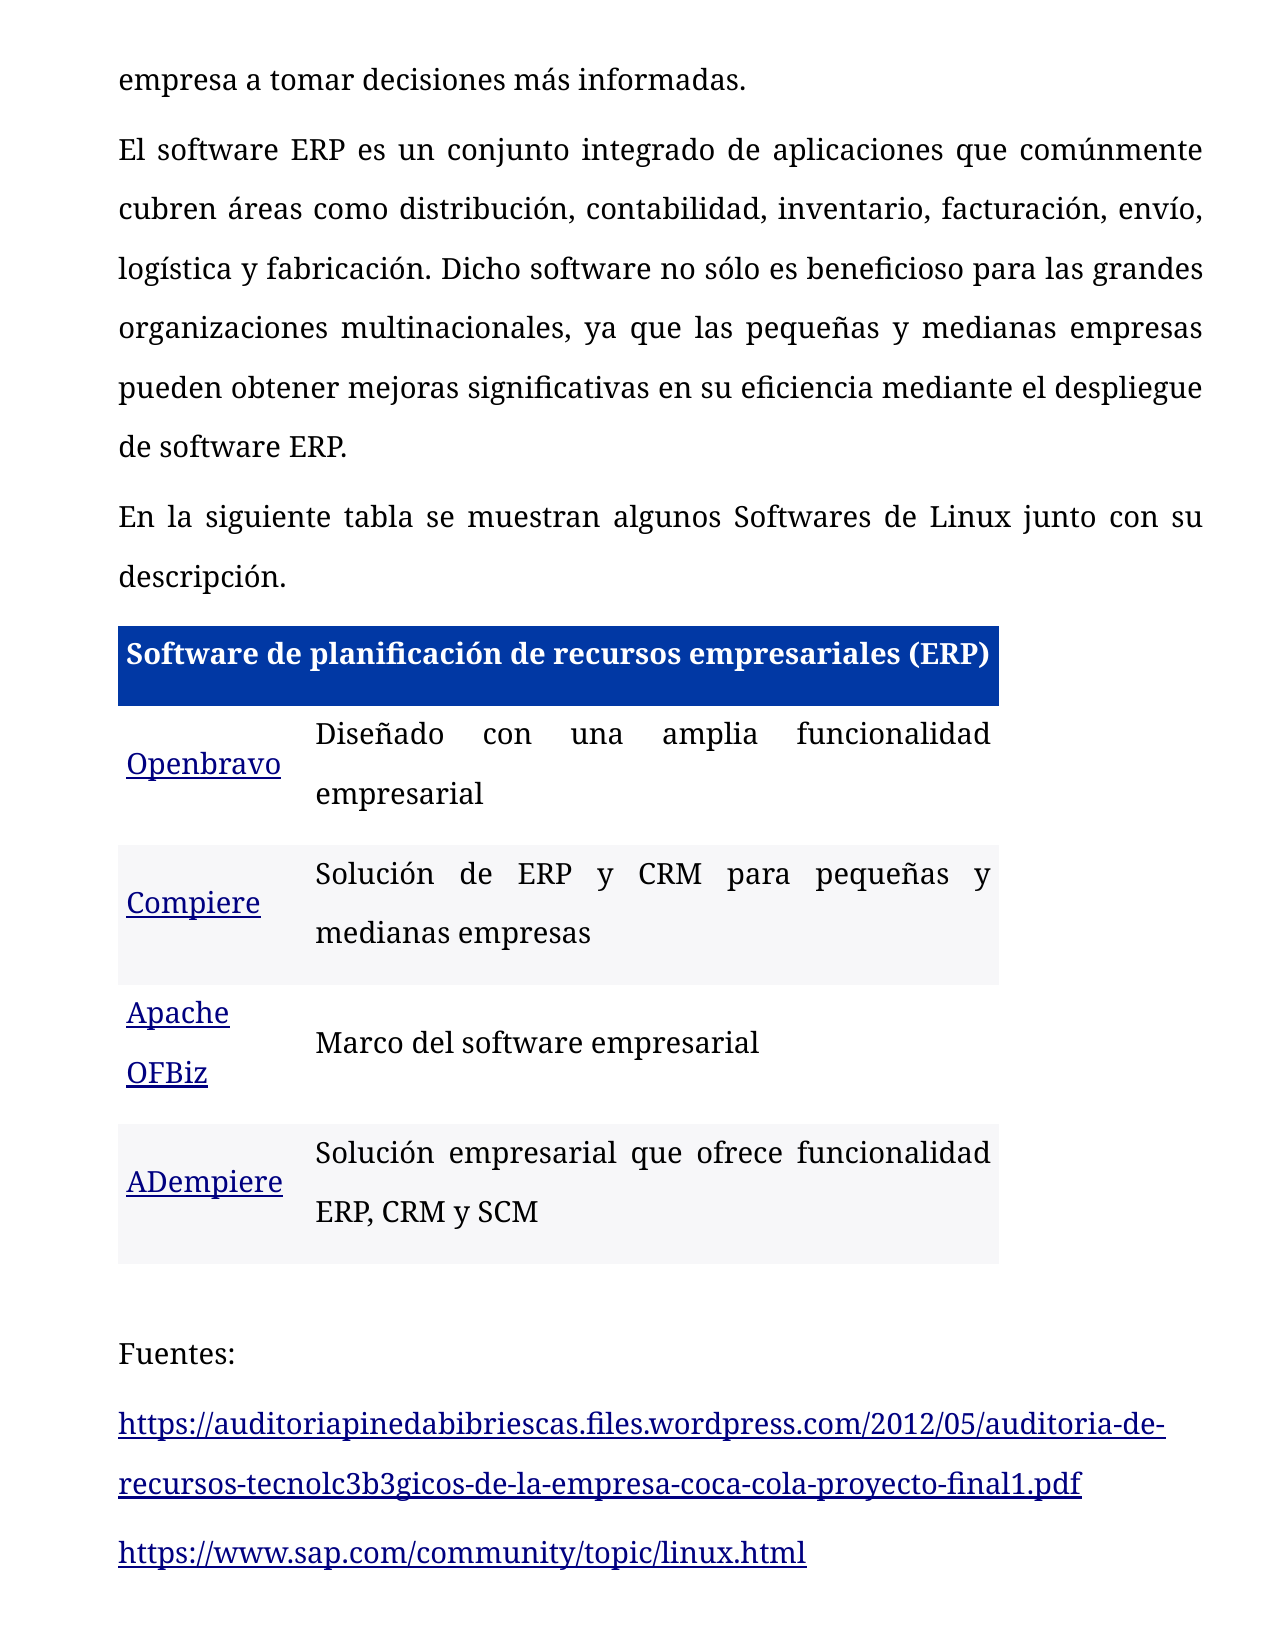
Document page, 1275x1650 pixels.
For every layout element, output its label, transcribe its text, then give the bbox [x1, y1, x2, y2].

table_cell Openbravo [118, 706, 307, 845]
table_cell Apache OFBiz [118, 985, 307, 1124]
text En la siguiente tabla se muestran algunos Softwares de Linux junto con su descripción. [118, 496, 1205, 596]
text https://www.sap.com/community/topic/linux.html [118, 1533, 1205, 1572]
table_cell Marco del software empresarial [307, 985, 999, 1124]
table_cell ADempiere [118, 1124, 307, 1264]
text empresa a tomar decisiones más informadas. [118, 59, 1205, 99]
text https://auditoriapinedabibriescas.files.wordpress.com/2012/05/auditoria-de-recursos-tecnolc3b3gicos-de-la-empresa-coca-cola-proyecto-final1.pdf [118, 1403, 1205, 1503]
table_cell Solución de ERP y CRM para pequeñas y medianas empresas [307, 845, 999, 985]
table_header Software de planificación de recursos empresariales (ERP) [118, 626, 999, 706]
table_cell Solución empresarial que ofrece funcionalidad ERP, CRM y SCM [307, 1124, 999, 1264]
table_cell Compiere [118, 845, 307, 985]
text Fuentes: [118, 1333, 1205, 1373]
table_cell Diseñado con una amplia funcionalidad empresarial [307, 706, 999, 845]
text El software ERP es un conjunto integrado de aplicaciones que comúnmente cubren áreas como distribución, contabilidad, inventario, facturación, envío, logística y fabricación. Dicho software no sólo es beneficioso para las grandes organizaciones multinacionales, ya que las pequeñas y medianas empresas pueden obtener mejoras significativas en su eficiencia mediante el despliegue de software ERP. [118, 129, 1205, 466]
